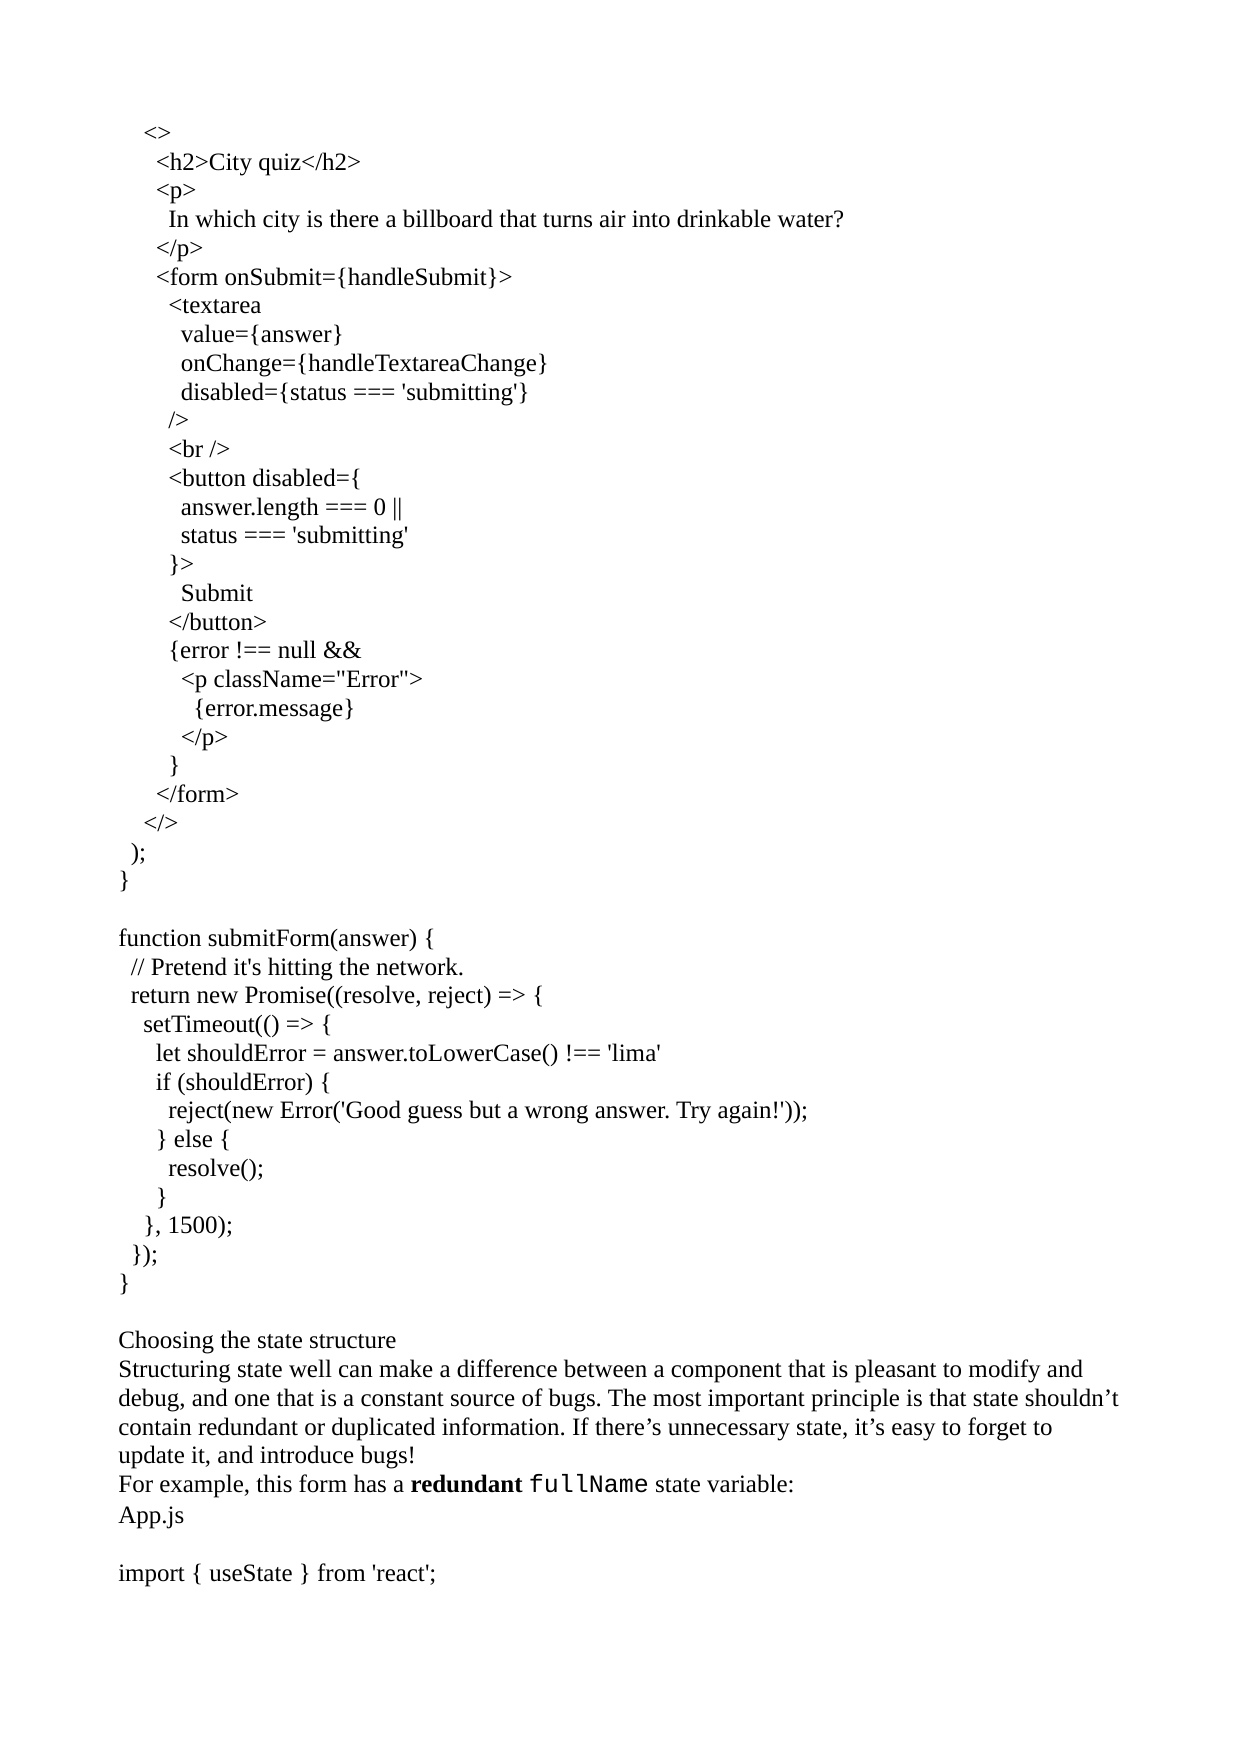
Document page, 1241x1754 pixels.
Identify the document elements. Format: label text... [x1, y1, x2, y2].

text </form> [118, 779, 1122, 808]
text {error.message} [118, 693, 1122, 722]
text return new Promise((resolve, reject) => { [118, 981, 1122, 1009]
text // Pretend it's hitting the network. [118, 952, 1122, 981]
text <h2>City quiz</h2> [118, 147, 1122, 176]
text <button disabled={ [118, 463, 1122, 492]
text Choosing the state structure [118, 1326, 1122, 1354]
text App.js [118, 1500, 1122, 1529]
text value={answer} [118, 319, 1122, 348]
text disabled={status === 'submitting'} [118, 377, 1122, 406]
text }> [118, 549, 1122, 578]
text status === 'submitting' [118, 521, 1122, 549]
text Submit [118, 578, 1122, 607]
text /> [118, 406, 1122, 434]
text resolve(); [118, 1153, 1122, 1182]
text if (shouldError) { [118, 1067, 1122, 1096]
text }, 1500); [118, 1211, 1122, 1239]
text <textarea [118, 291, 1122, 319]
text <p> [118, 176, 1122, 204]
text {error !== null && [118, 636, 1122, 664]
text <> [118, 118, 1122, 147]
text In which city is there a billboard that turns air into drinkable water? [118, 204, 1122, 233]
text } else { [118, 1124, 1122, 1153]
text function submitForm(answer) { [118, 923, 1122, 952]
text import { useState } from 'react'; [118, 1558, 1122, 1586]
text setTimeout(() => { [118, 1009, 1122, 1038]
text } [118, 1182, 1122, 1211]
text } [118, 751, 1122, 779]
text onChange={handleTextareaChange} [118, 348, 1122, 377]
text </p> [118, 233, 1122, 262]
text For example, this form has a redundant fullName state variable: [118, 1469, 1122, 1500]
text <br /> [118, 434, 1122, 463]
text <p className="Error"> [118, 664, 1122, 693]
text </> [118, 808, 1122, 837]
text </p> [118, 722, 1122, 751]
text <form onSubmit={handleSubmit}> [118, 262, 1122, 291]
text }); [118, 1239, 1122, 1268]
text } [118, 1268, 1122, 1297]
text reject(new Error('Good guess but a wrong answer. Try again!')); [118, 1096, 1122, 1124]
text let shouldError = answer.toLowerCase() !== 'lima' [118, 1038, 1122, 1067]
text ); [118, 837, 1122, 866]
text answer.length === 0 || [118, 492, 1122, 521]
text } [118, 866, 1122, 894]
text </button> [118, 607, 1122, 636]
text Structuring state well can make a difference between a component that is pleasant to modify and debug, and one that is a constant source of bugs. The most important principle is that state shouldn’t contain redundant or duplicated information. If there’s unnecessary state, it’s easy to forget to update it, and introduce bugs! [118, 1354, 1122, 1469]
